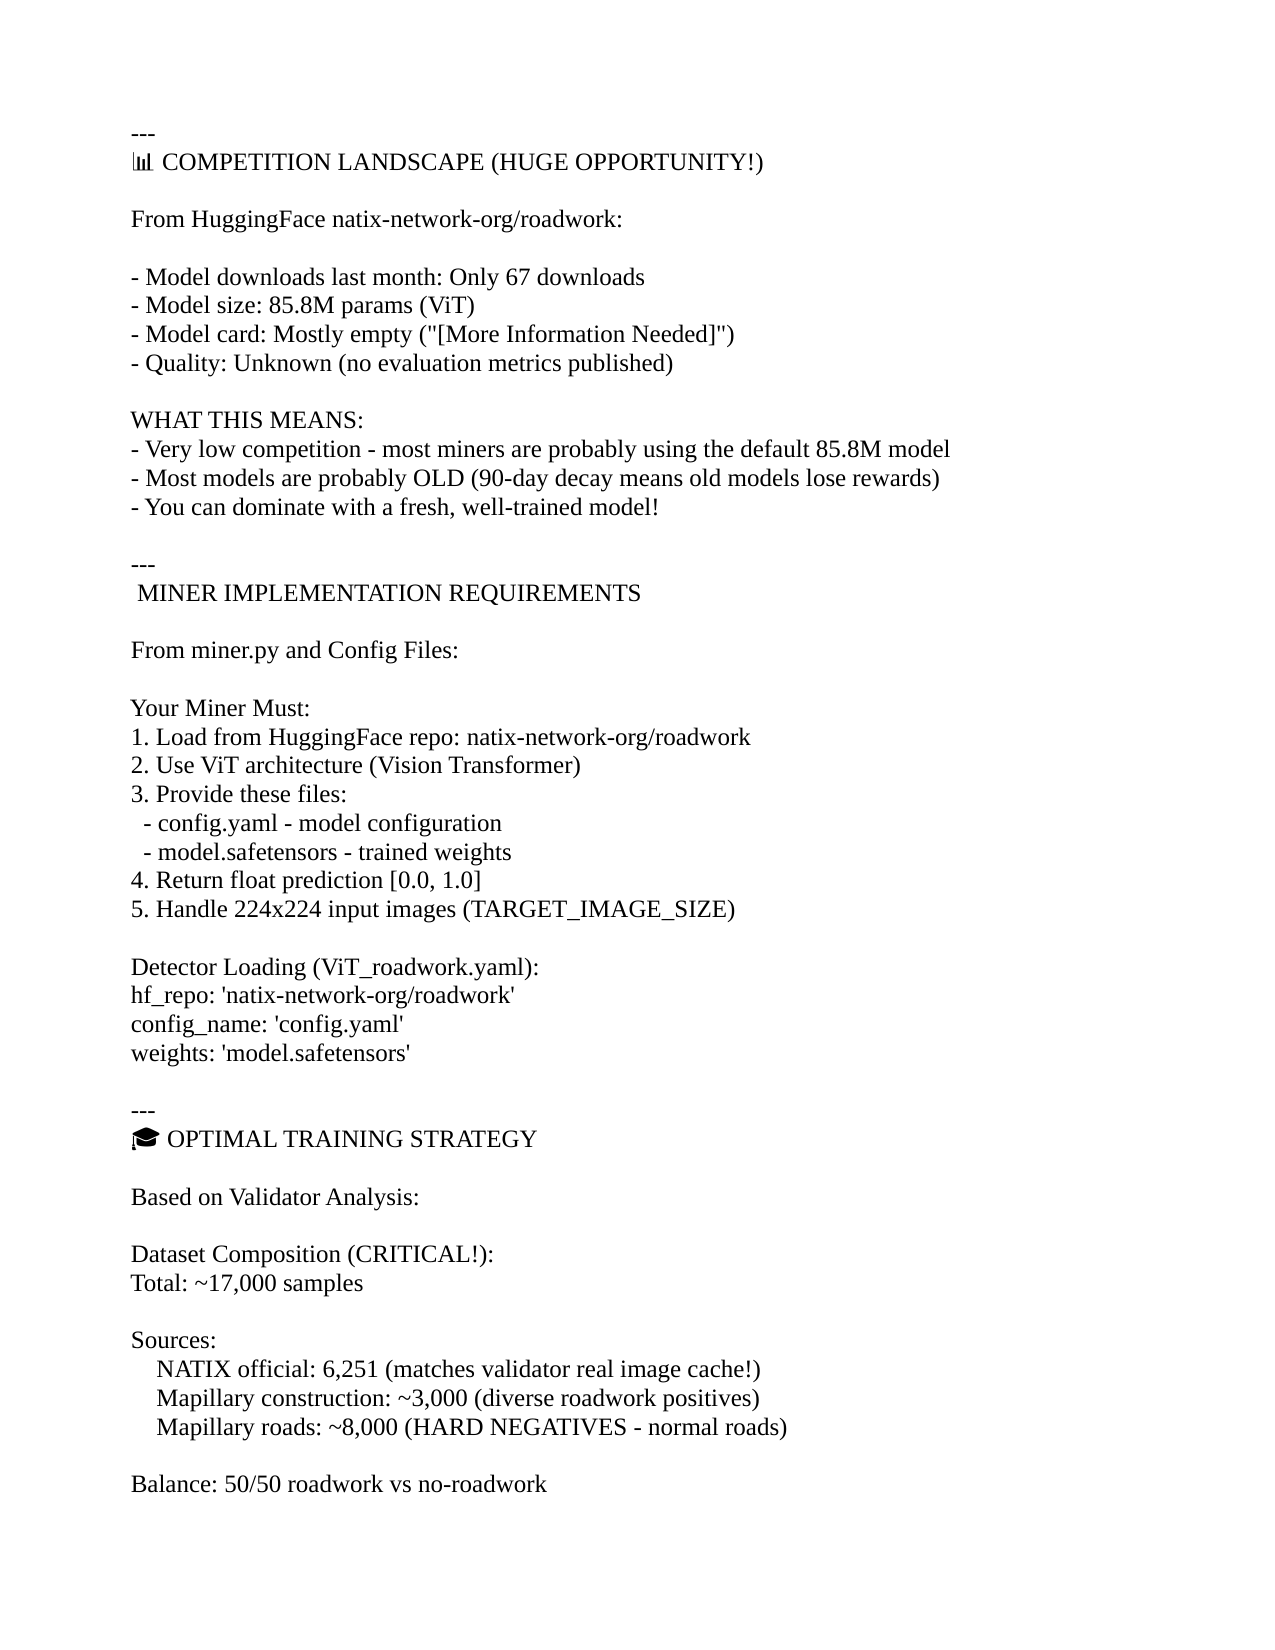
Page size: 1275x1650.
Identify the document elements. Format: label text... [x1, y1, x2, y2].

text ✅ Mapillary construction: ~3,000 (diverse roadwork positives) [118, 1383, 1157, 1412]
text - Model downloads last month: Only 67 downloads 🎯 [118, 262, 1157, 291]
text - config.yaml - model configuration [118, 808, 1157, 837]
text 🏗️ MINER IMPLEMENTATION REQUIREMENTS [118, 578, 1157, 607]
text 2. Use ViT architecture (Vision Transformer) [118, 751, 1157, 779]
text config_name: 'config.yaml' [118, 1009, 1157, 1038]
text 3. Provide these files: [118, 779, 1157, 808]
text Sources: [118, 1326, 1157, 1354]
text From miner.py and Config Files: [118, 636, 1157, 664]
text 1. Load from HuggingFace repo: natix-network-org/roadwork [118, 722, 1157, 751]
text - Quality: Unknown (no evaluation metrics published) [118, 348, 1157, 377]
text Detector Loading (ViT_roadwork.yaml): [118, 952, 1157, 981]
text --- [118, 549, 1157, 578]
text 🎓 OPTIMAL TRAINING STRATEGY [118, 1124, 1157, 1153]
text WHAT THIS MEANS: [118, 406, 1157, 434]
text Your Miner Must: [118, 693, 1157, 722]
text --- [118, 1096, 1157, 1124]
text - Model size: 85.8M params (ViT) [118, 291, 1157, 319]
text 📊 COMPETITION LANDSCAPE (HUGE OPPORTUNITY!) [118, 147, 1157, 176]
text Based on Validator Analysis: [118, 1182, 1157, 1211]
text weights: 'model.safetensors' [118, 1038, 1157, 1067]
text ✅ NATIX official: 6,251 (matches validator real image cache!) [118, 1354, 1157, 1383]
text Dataset Composition (CRITICAL!): [118, 1239, 1157, 1268]
text Total: ~17,000 samples [118, 1268, 1157, 1297]
text - You can dominate with a fresh, well-trained model! [118, 492, 1157, 521]
text 5. Handle 224x224 input images (TARGET_IMAGE_SIZE) [118, 894, 1157, 923]
text - Model card: Mostly empty ("[More Information Needed]") [118, 319, 1157, 348]
text - Very low competition - most miners are probably using the default 85.8M model [118, 434, 1157, 463]
text hf_repo: 'natix-network-org/roadwork' [118, 981, 1157, 1009]
text - model.safetensors - trained weights [118, 837, 1157, 866]
text From HuggingFace natix-network-org/roadwork: [118, 204, 1157, 233]
text - Most models are probably OLD (90-day decay means old models lose rewards) [118, 463, 1157, 492]
text --- [118, 118, 1157, 147]
text Balance: 50/50 roadwork vs no-roadwork [118, 1469, 1157, 1498]
text ✅ Mapillary roads: ~8,000 (HARD NEGATIVES - normal roads) [118, 1412, 1157, 1441]
text 4. Return float prediction [0.0, 1.0] [118, 866, 1157, 894]
